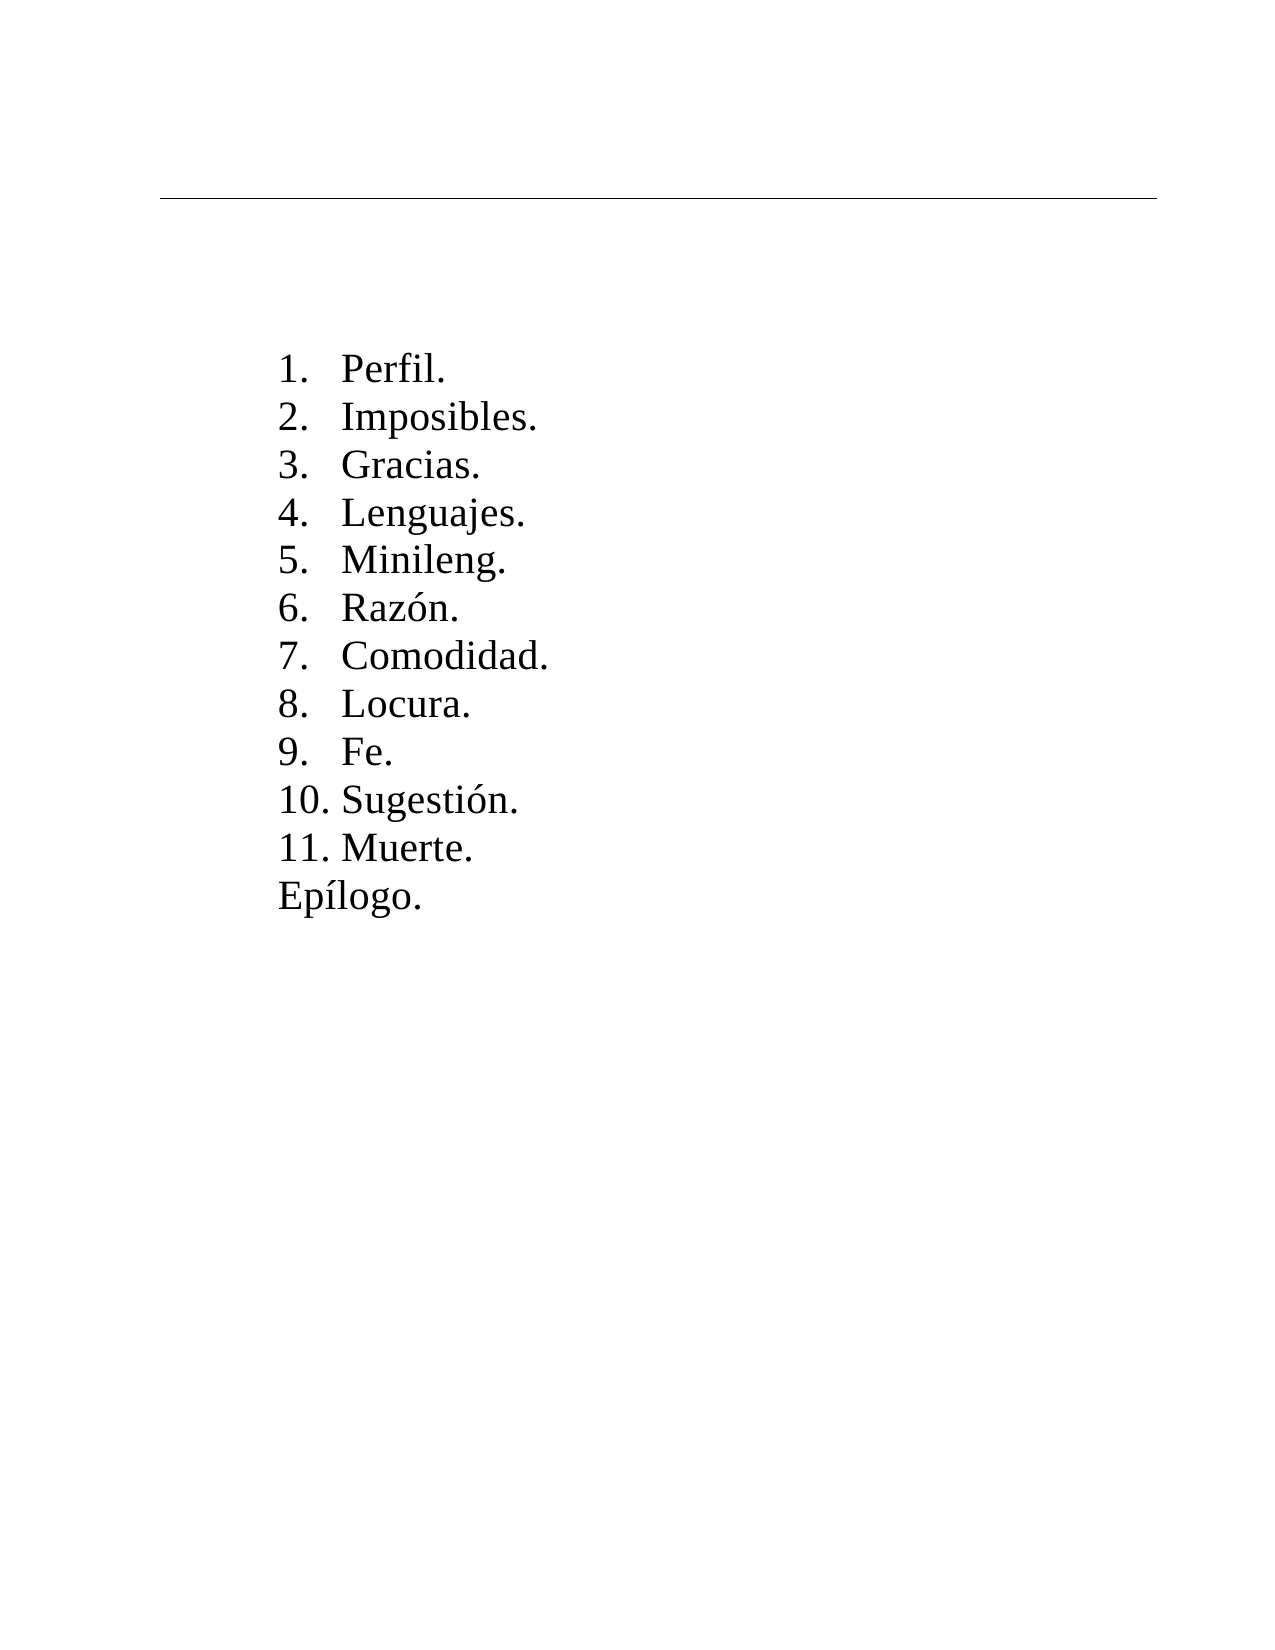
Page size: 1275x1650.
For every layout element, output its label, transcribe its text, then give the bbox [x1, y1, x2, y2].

list Imposibles. [278, 391, 1157, 439]
list Muerte. [278, 822, 1157, 870]
list Locura. [278, 679, 1157, 727]
list Epílogo. [278, 870, 1157, 918]
list Lenguajes. [278, 487, 1157, 535]
list Sugestión. [278, 774, 1157, 822]
list Perfil. [278, 343, 1157, 391]
list Minileng. [278, 535, 1157, 583]
list Comodidad. [278, 631, 1157, 679]
list Razón. [278, 583, 1157, 631]
list Gracias. [278, 439, 1157, 487]
list Fe. [278, 727, 1157, 774]
